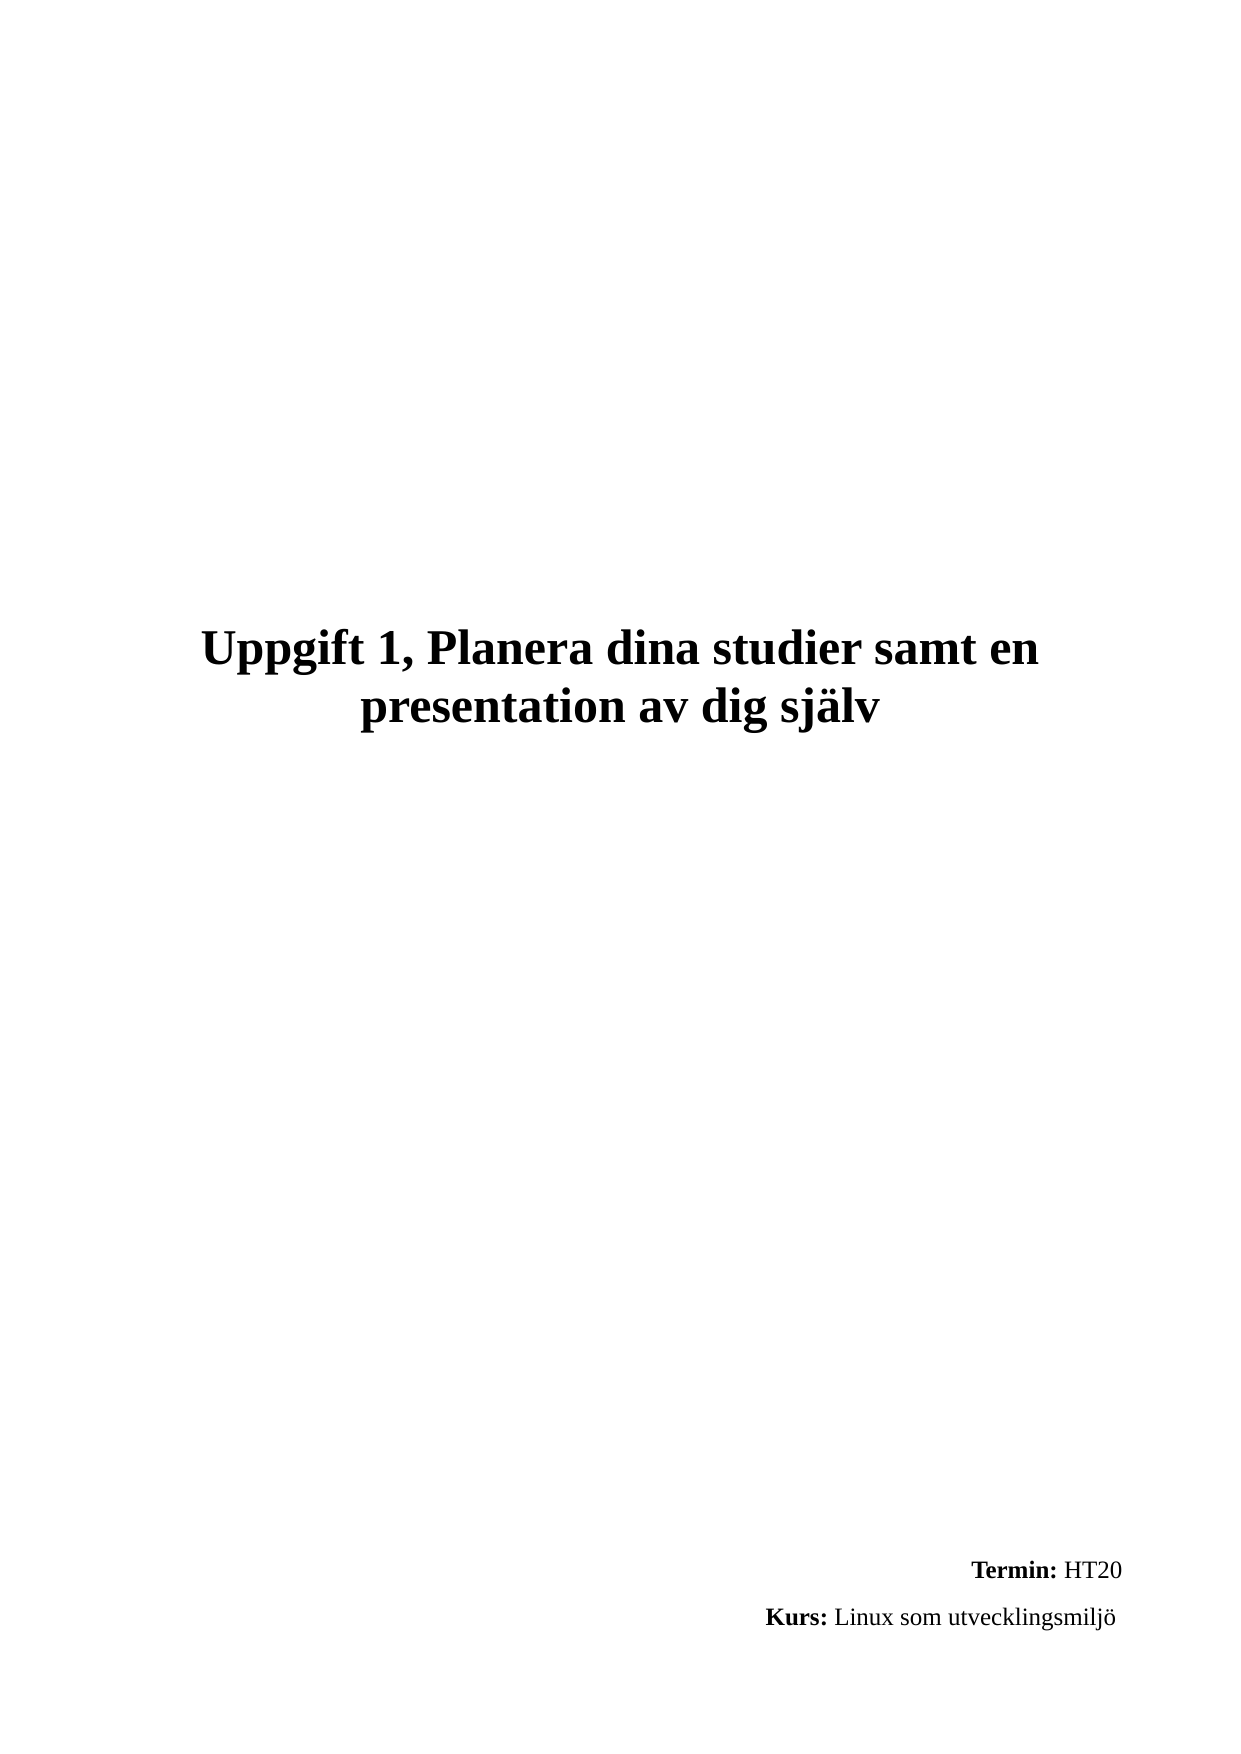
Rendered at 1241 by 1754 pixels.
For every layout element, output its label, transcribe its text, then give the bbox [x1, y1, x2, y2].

text Termin: HT20 [118, 1555, 1122, 1583]
text Kurs: Linux som utvecklingsmiljö [118, 1602, 1122, 1631]
subtitle Uppgift 1, Planera dina studier samt en presentation av dig själv [118, 618, 1122, 733]
